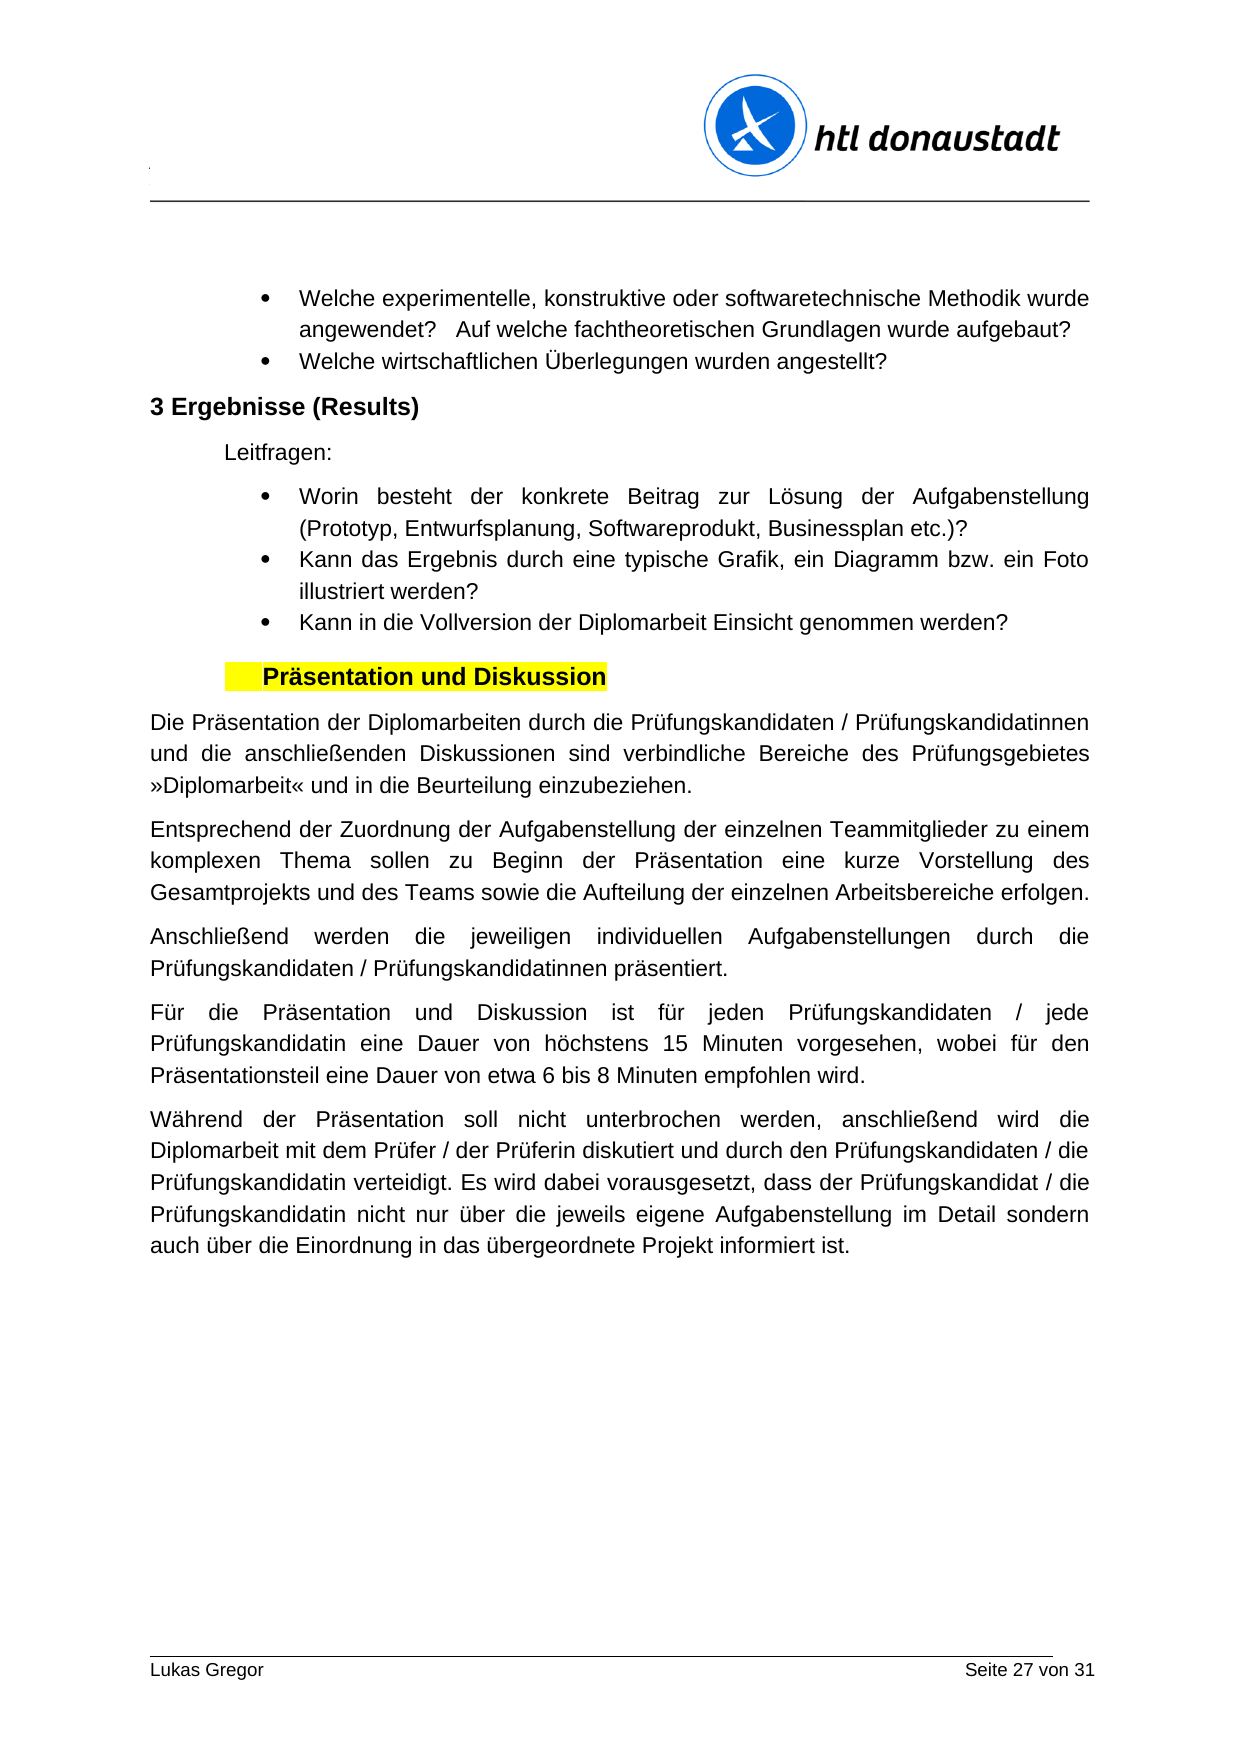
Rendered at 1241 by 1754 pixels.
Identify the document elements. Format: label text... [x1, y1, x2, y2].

list Welche experimentelle, konstruktive oder softwaretechnische Methodik wurde angewendet? Auf welche fachtheoretischen Grundlagen wurde aufgebaut? [261, 285, 1090, 343]
list Kann in die Vollversion der Diplomarbeit Einsicht genommen werden? [261, 609, 1090, 636]
text Entsprechend der Zuordnung der Aufgabenstellung der einzelnen Teammitglieder zu einem komplexen Thema sollen zu Beginn der Präsentation eine kurze Vorstellung des Gesamtprojekts und des Teams sowie die Aufteilung der einzelnen Arbeitsbereiche erfolgen. [150, 816, 1090, 905]
list Kann das Ergebnis durch eine typische Grafik, ein Diagramm bzw. ein Foto illustriert werden? [261, 546, 1090, 604]
text Leitfragen: [224, 439, 1090, 465]
text Während der Präsentation soll nicht unterbrochen werden, anschließend wird die Diplomarbeit mit dem Prüfer / der Prüferin diskutiert und durch den Prüfungskandidaten / die Prüfungskandidatin verteidigt. Es wird dabei vorausgesetzt, dass der Prüfungskandidat / die Prüfungskandidatin nicht nur über die jeweils eigene Aufgabenstellung im Detail sondern auch über die Einordnung in das übergeordnete Projekt informiert ist. [150, 1106, 1090, 1258]
text Für die Präsentation und Diskussion ist für jeden Prüfungskandidaten / jede Prüfungskandidatin eine Dauer von höchstens 15 Minuten vorgesehen, wobei für den Präsentationsteil eine Dauer von etwa 6 bis 8 Minuten empfohlen wird. [150, 999, 1090, 1088]
subtitle Präsentation und Diskussion [225, 662, 1090, 691]
text Anschließend werden die jeweiligen individuellen Aufgabenstellungen durch die Prüfungskandidaten / Prüfungskandidatinnen präsentiert. [150, 923, 1090, 981]
text Die Präsentation der Diplomarbeiten durch die Prüfungskandidaten / Prüfungskandidatinnen und die anschließenden Diskussionen sind verbindliche Bereiche des Prüfungsgebietes »Diplomarbeit« und in die Beurteilung einzubeziehen. [150, 709, 1090, 798]
list Worin besteht der konkrete Beitrag zur Lösung der Aufgabenstellung (Prototyp, Entwurfsplanung, Softwareprodukt, Businessplan etc.)? [261, 483, 1090, 541]
list Welche wirtschaftlichen Überlegungen wurden angestellt? [261, 348, 1090, 374]
subtitle 3 Ergebnisse (Results) [150, 392, 1090, 421]
picture [150, 73, 1090, 207]
